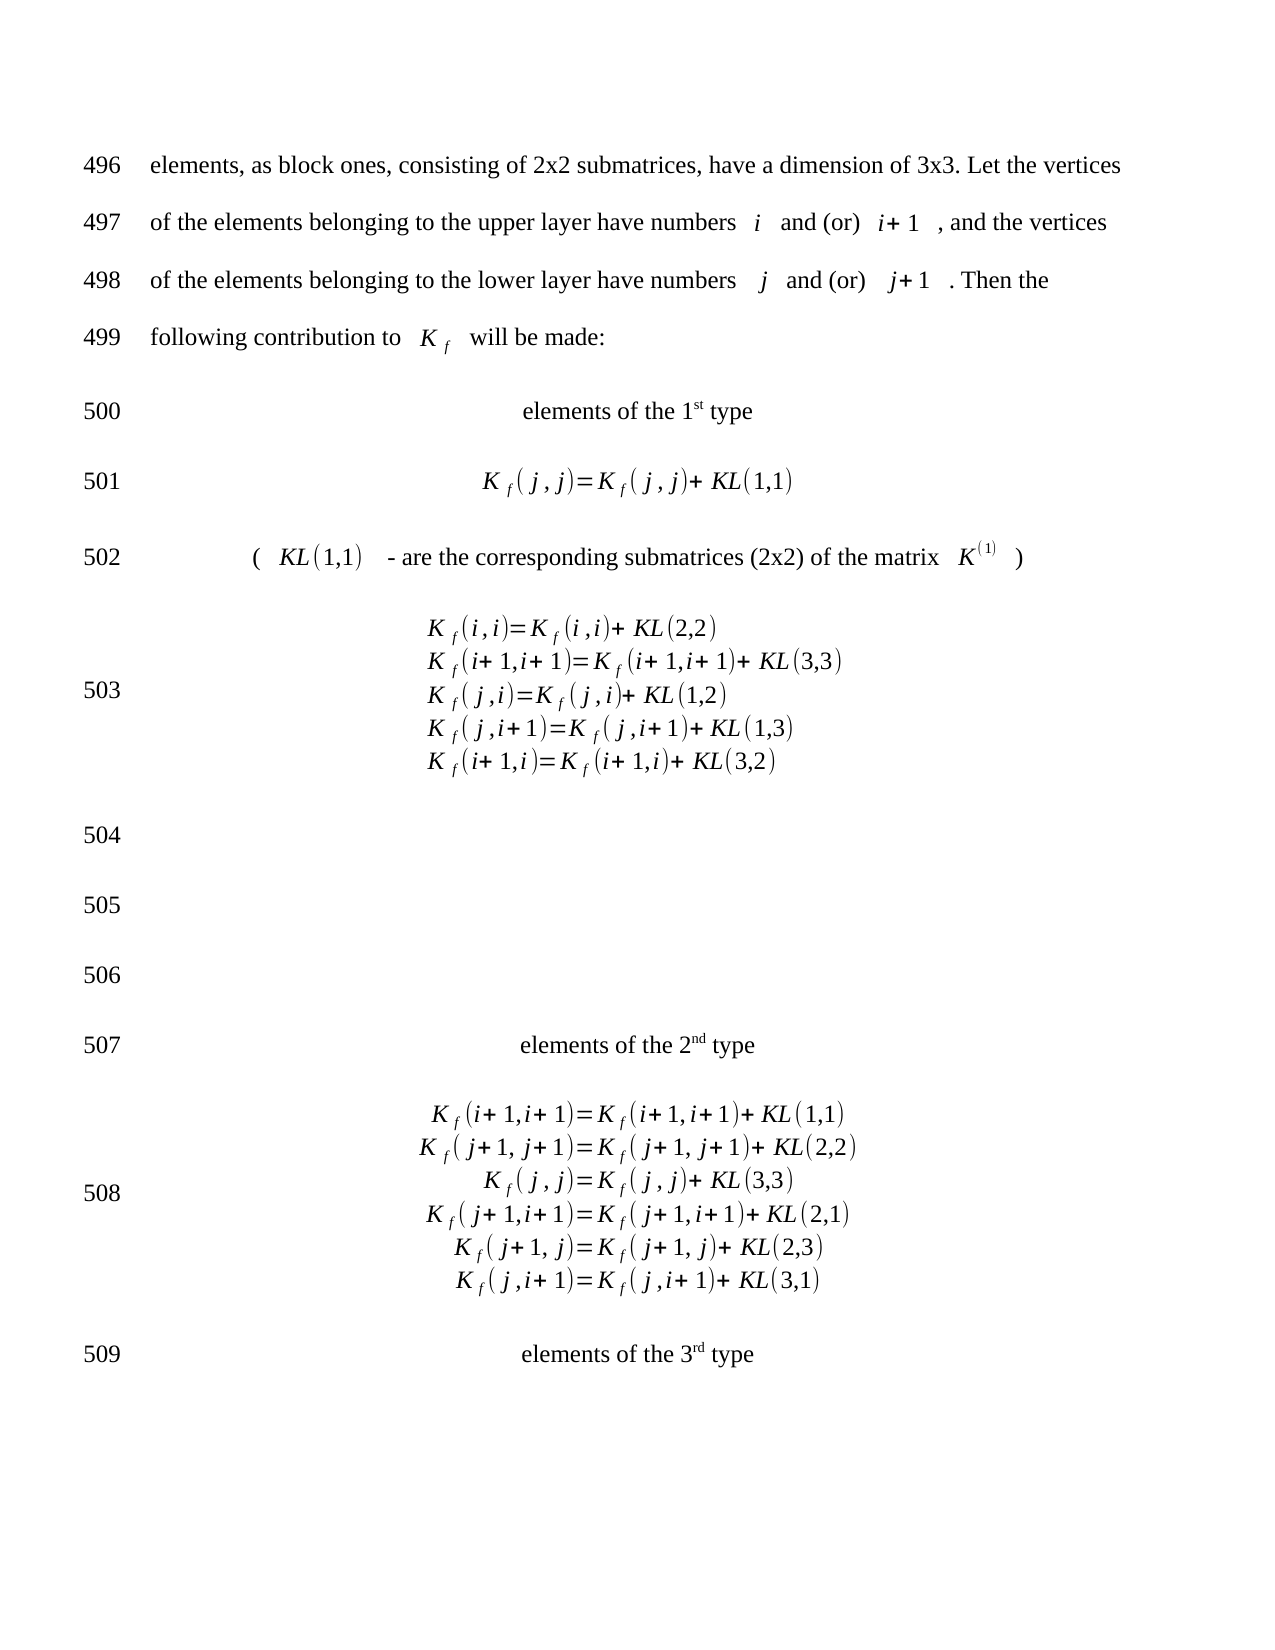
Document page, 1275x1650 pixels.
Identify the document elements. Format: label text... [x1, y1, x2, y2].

text elements of the 3rd type [150, 1339, 1125, 1367]
text ( - are the corresponding submatrices (2x2) of the matrix) [150, 539, 1125, 573]
text elements of the 2nd type [150, 1030, 1125, 1058]
text elements of the 1st type [150, 396, 1125, 425]
text The matrixof the system (7) is composed of the stiffness matrices of the elements in the following way. Suppose there are-elements (Figure 3.1), we number all the vertices from left to right and from top to bottom. The matrixhas a dimension of . Let's imagine it consisting of blocks (2x2). The dimension of such a matrix will be. Matrices of elements, as block ones, consisting of 2x2 submatrices, have a dimension of 3x3. Let the vertices of the elements belonging to the upper layer have numbersand (or), and the vertices of the elements belonging to the lower layer have numbersand (or). Then the following contribution towill be made: [150, 150, 1125, 355]
